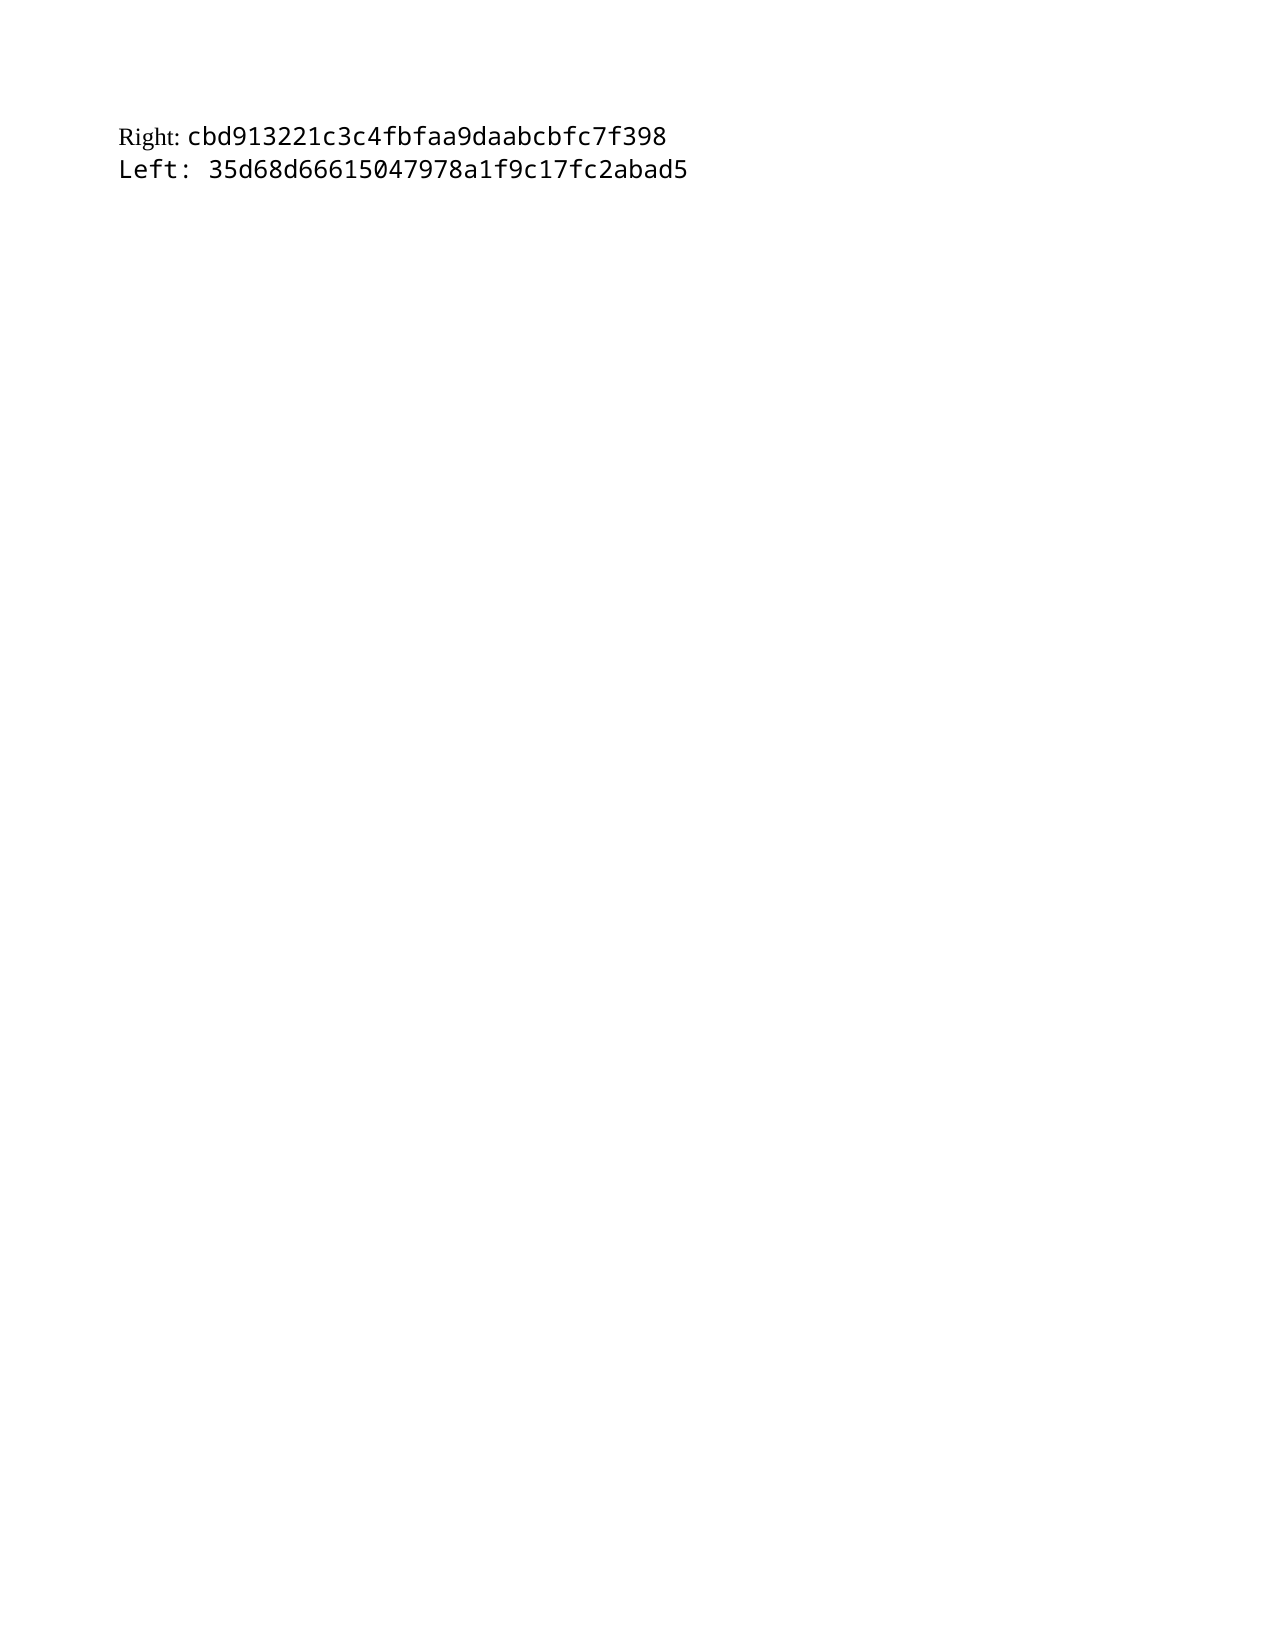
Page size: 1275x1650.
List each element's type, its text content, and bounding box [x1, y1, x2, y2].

text Right: cbd913221c3c4fbfaa9daabcbfc7f398 Left: 35d68d66615047978a1f9c17fc2abad5 [118, 118, 1157, 215]
